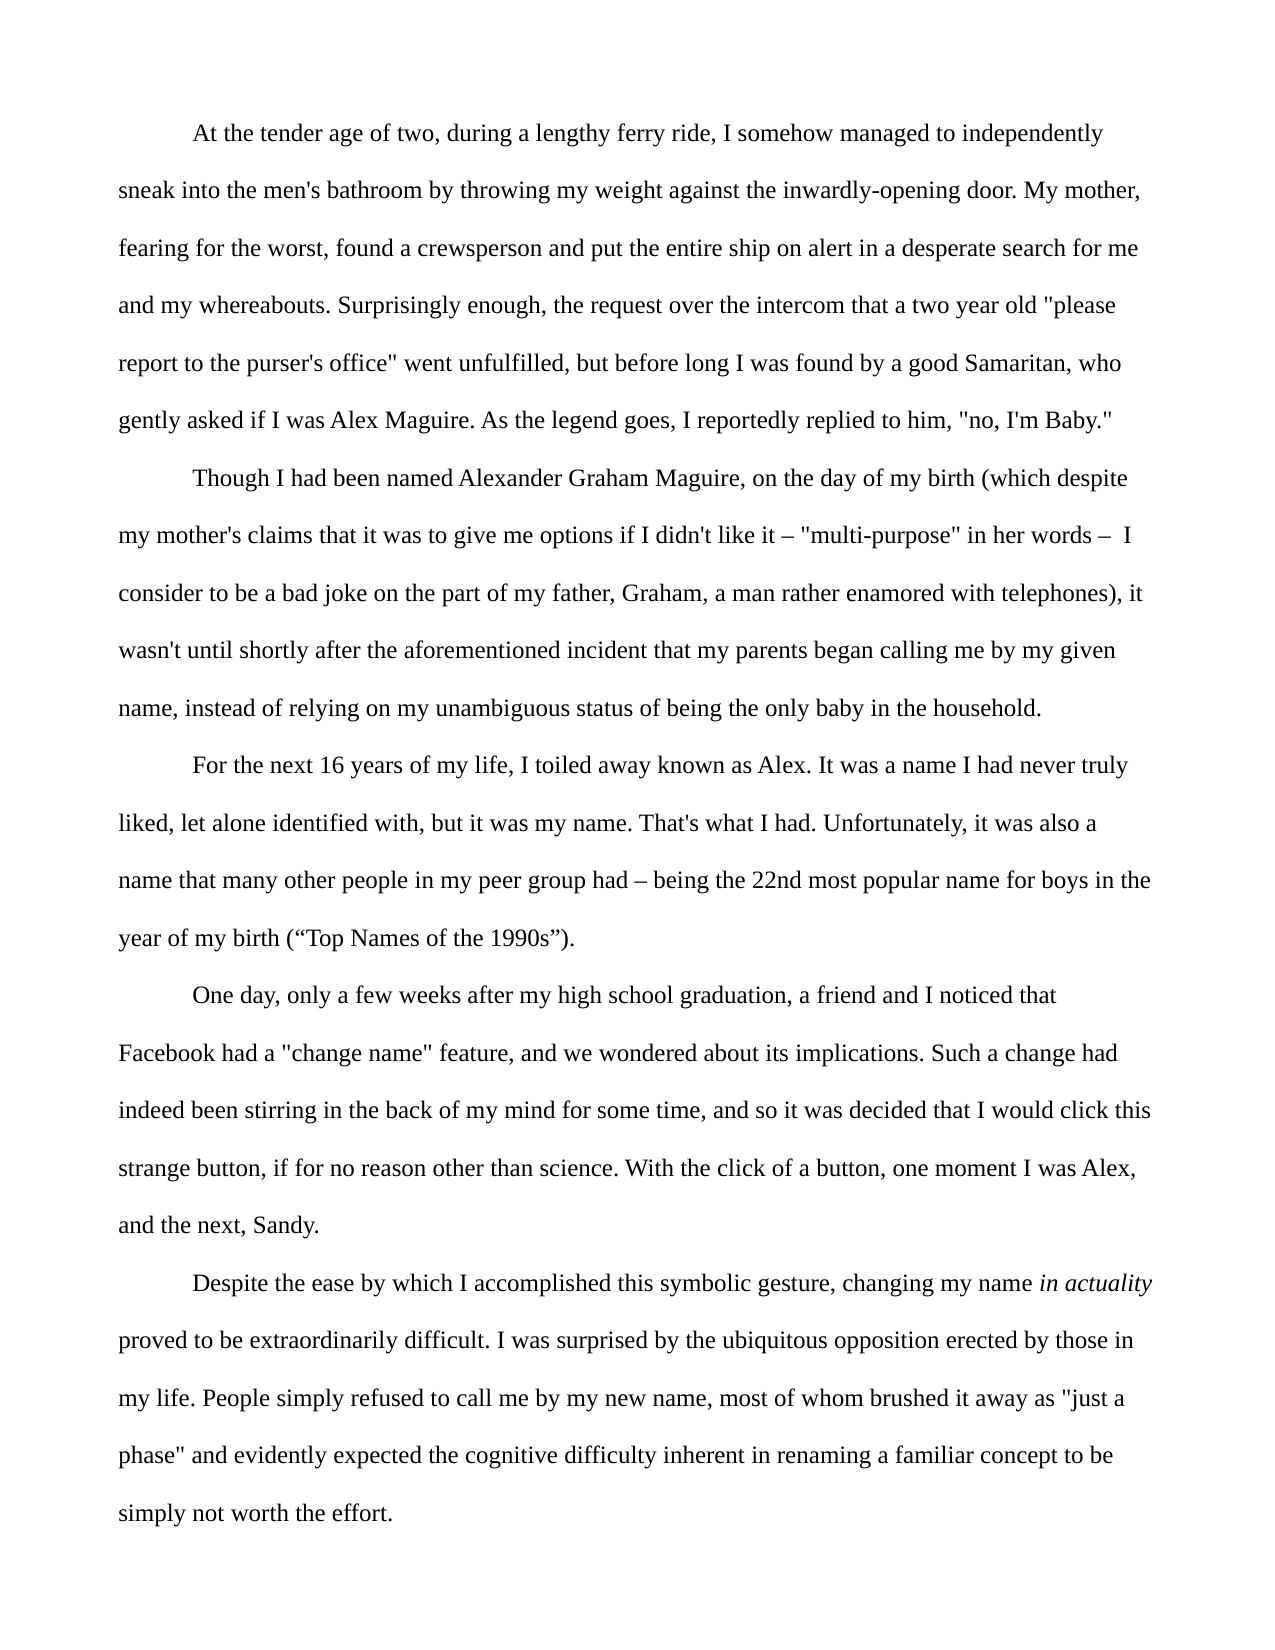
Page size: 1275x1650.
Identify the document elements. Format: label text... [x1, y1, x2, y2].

text At the tender age of two, during a lengthy ferry ride, I somehow managed to independently sneak into the men's bathroom by throwing my weight against the inwardly-opening door. My mother, fearing for the worst, found a crewsperson and put the entire ship on alert in a desperate search for me and my whereabouts. Surprisingly enough, the request over the intercom that a two year old "please report to the purser's office" went unfulfilled, but before long I was found by a good Samaritan, who gently asked if I was Alex Maguire. As the legend goes, I reportedly replied to him, "no, I'm Baby." [118, 118, 1157, 434]
text For the next 16 years of my life, I toiled away known as Alex. It was a name I had never truly liked, let alone identified with, but it was my name. That's what I had. Unfortunately, it was also a name that many other people in my peer group had – being the 22nd most popular name for boys in the year of my birth (“Top Names of the 1990s”). [118, 751, 1157, 952]
text Despite the ease by which I accomplished this symbolic gesture, changing my name in actuality proved to be extraordinarily difficult. I was surprised by the ubiquitous opposition erected by those in my life. People simply refused to call me by my new name, most of whom brushed it away as "just a phase" and evidently expected the cognitive difficulty inherent in renaming a familiar concept to be simply not worth the effort. [118, 1268, 1157, 1527]
text Though I had been named Alexander Graham Maguire, on the day of my birth (which despite my mother's claims that it was to give me options if I didn't like it – "multi-purpose" in her words – I consider to be a bad joke on the part of my father, Graham, a man rather enamored with telephones), it wasn't until shortly after the aforementioned incident that my parents began calling me by my given name, instead of relying on my unambiguous status of being the only baby in the household. [118, 463, 1157, 722]
text One day, only a few weeks after my high school graduation, a friend and I noticed that Facebook had a "change name" feature, and we wondered about its implications. Such a change had indeed been stirring in the back of my mind for some time, and so it was decided that I would click this strange button, if for no reason other than science. With the click of a button, one moment I was Alex, and the next, Sandy. [118, 981, 1157, 1239]
